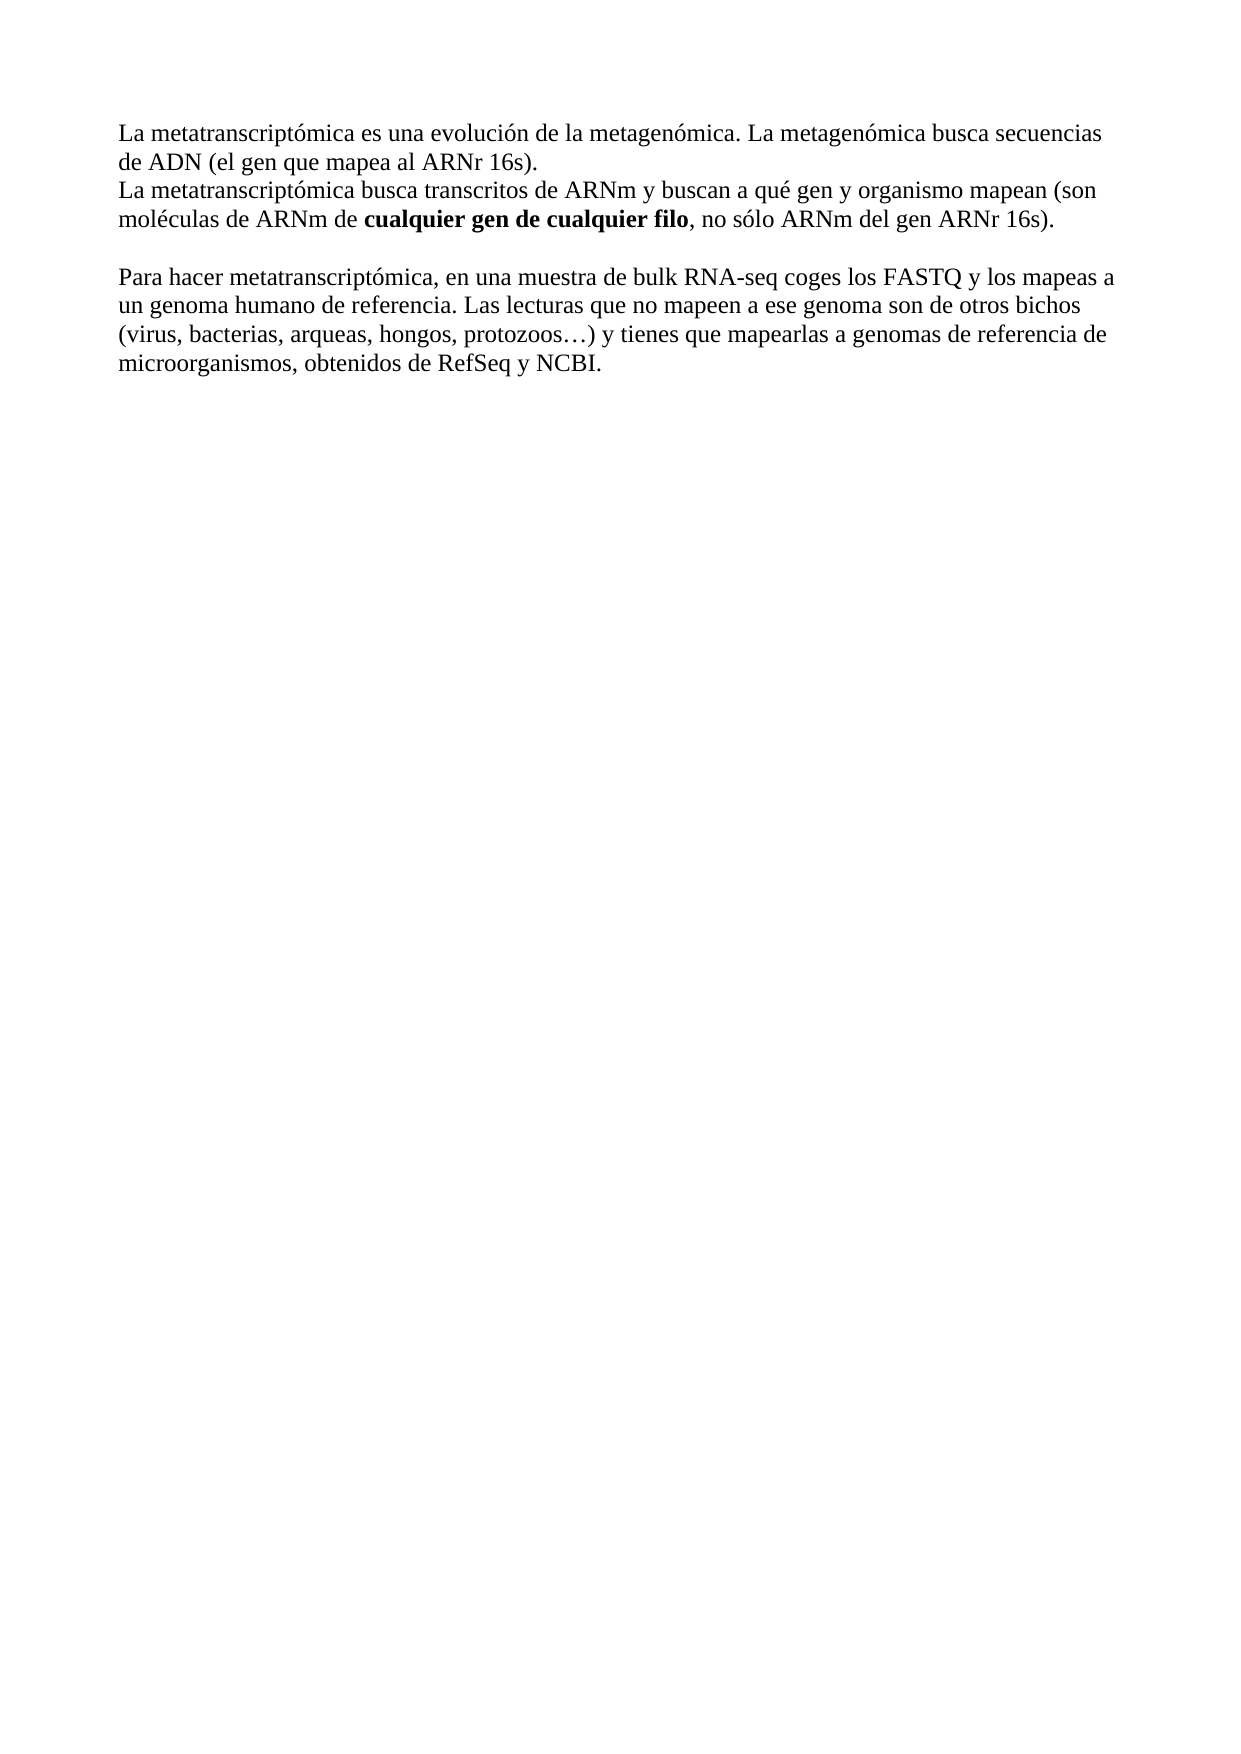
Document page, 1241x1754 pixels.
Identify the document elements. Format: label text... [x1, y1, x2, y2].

text La metatranscriptómica es una evolución de la metagenómica. La metagenómica busca secuencias de ADN (el gen que mapea al ARNr 16s). [118, 118, 1122, 176]
text Para hacer metatranscriptómica, en una muestra de bulk RNA-seq coges los FASTQ y los mapeas a un genoma humano de referencia. Las lecturas que no mapeen a ese genoma son de otros bichos (virus, bacterias, arqueas, hongos, protozoos…) y tienes que mapearlas a genomas de referencia de microorganismos, obtenidos de RefSeq y NCBI. [118, 262, 1122, 377]
text La metatranscriptómica busca transcritos de ARNm y buscan a qué gen y organismo mapean (son moléculas de ARNm de cualquier gen de cualquier filo, no sólo ARNm del gen ARNr 16s). [118, 176, 1122, 233]
